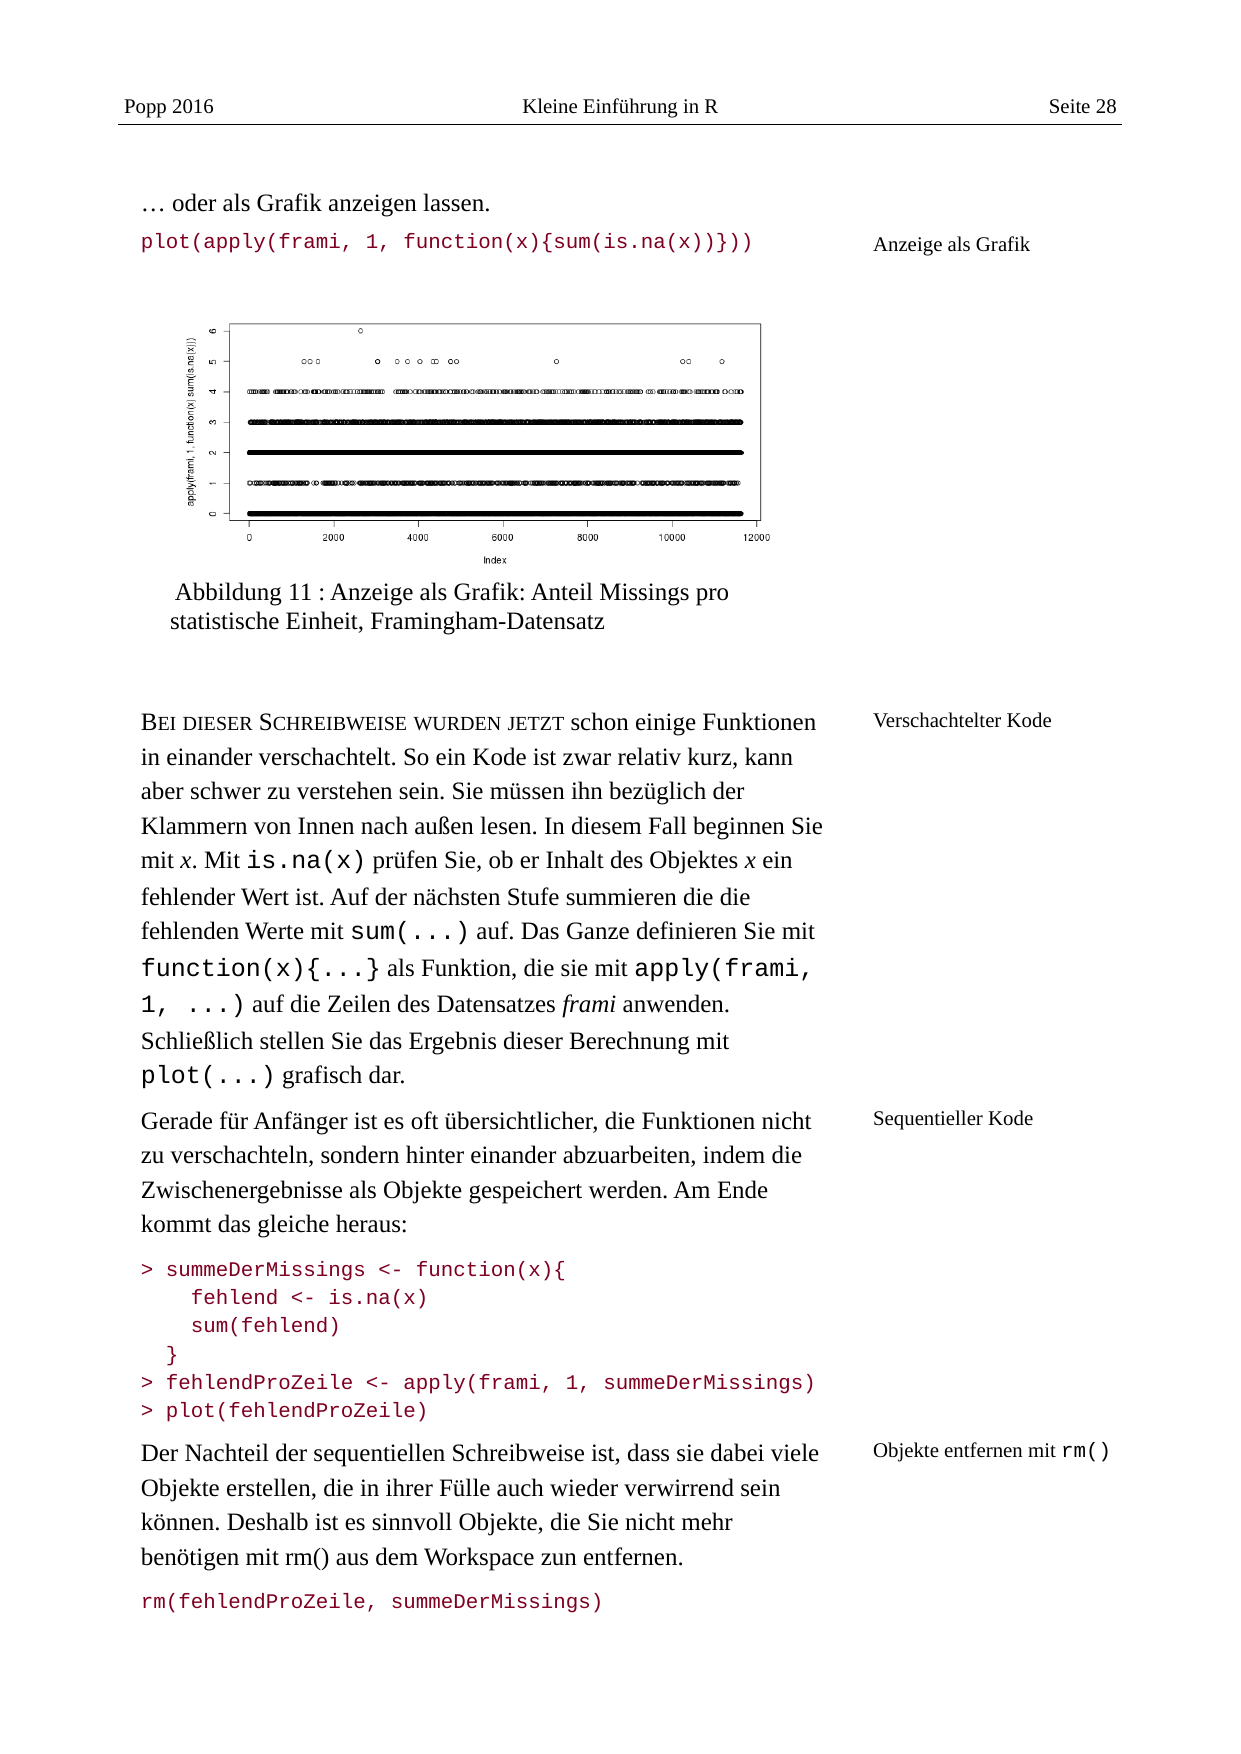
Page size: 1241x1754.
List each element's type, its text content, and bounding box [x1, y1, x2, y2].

table_cell Objekte entfernen mit rm() [855, 1439, 1123, 1629]
table_cell Sequentieller Kode [855, 1106, 1123, 1438]
table_cell plot(apply(frami, 1, function(x){sum(is.na(x))})) [141, 231, 855, 277]
table_cell [855, 159, 1123, 231]
table_cell Verschachtelter Kode [855, 708, 1123, 1106]
table_cell plot(apply(frami, 1, function(x){sum(is.na(x))})) [141, 578, 855, 707]
table_cell plot(apply(frami, 1, function(x){sum(is.na(x))})) [141, 278, 167, 577]
table_cell plot(apply(frami, 1, function(x){sum(is.na(x))})) [168, 278, 183, 577]
table_cell … oder als Grafik anzeigen lassen. [141, 159, 855, 231]
table_cell Anzeige als Grafik [855, 231, 1123, 707]
table_cell Gerade für Anfänger ist es oft übersichtlicher, die Funktionen nicht zu verschachteln, sondern hinter einander abzuarbeiten, indem die Zwischenergebnisse als Objekte gespeichert werden. Am Ende kommt das gleiche heraus: > summeDerMissings <- function(x){ fehlend <- is.na(x) sum(fehlend) } > fehlendProZeile <- apply(frami, 1, summeDerMissings) > plot(fehlendProZeile) [141, 1106, 855, 1438]
table_cell plot(apply(frami, 1, function(x){sum(is.na(x))})) [784, 278, 800, 577]
table_cell Der Nachteil der sequentiellen Schreibweise ist, dass sie dabei viele Objekte erstellen, die in ihrer Fülle auch wieder verwirrend sein können. Deshalb ist es sinnvoll Objekte, die Sie nicht mehr benötigen mit rm() aus dem Workspace zun entfernen. rm(fehlendProZeile, summeDerMissings) [141, 1439, 855, 1629]
table_cell plot(apply(frami, 1, function(x){sum(is.na(x))})) [801, 278, 855, 577]
table_cell Bei dieser Schreibweise wurden jetzt schon einige Funktionen in einander verschachtelt. So ein Kode ist zwar relativ kurz, kann aber schwer zu verstehen sein. Sie müssen ihn bezüglich der Klammern von Innen nach außen lesen. In diesem Fall beginnen Sie mit x. Mit is.na(x) prüfen Sie, ob er Inhalt des Objektes x ein fehlender Wert ist. Auf der nächsten Stufe summieren die die fehlenden Werte mit sum(...) auf. Das Ganze definieren Sie mit function(x){...} als Funktion, die sie mit apply(frami, 1, ...) auf die Zeilen des Datensatzes frami anwenden. Schließlich stellen Sie das Ergebnis dieser Berechnung mit plot(...) grafisch dar. [141, 708, 855, 1106]
picture [183, 277, 784, 578]
